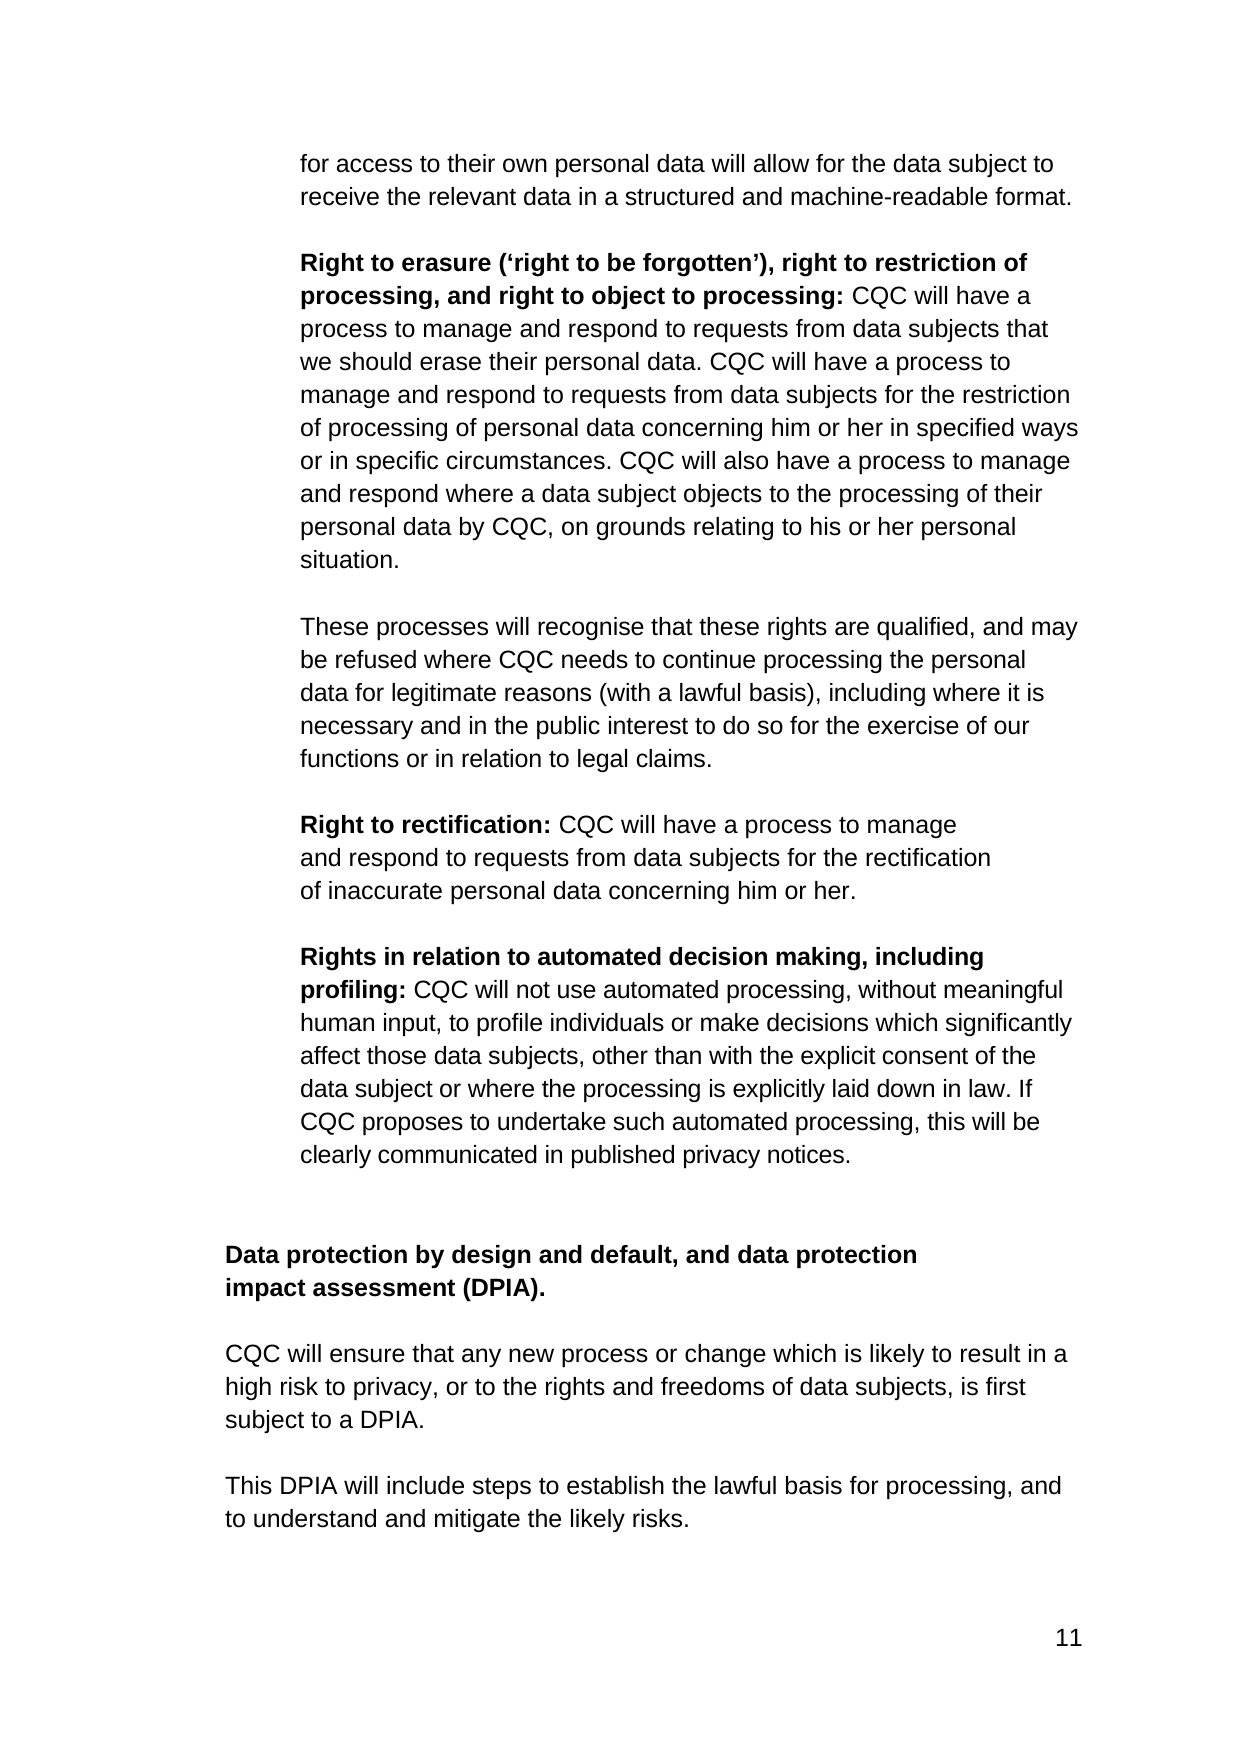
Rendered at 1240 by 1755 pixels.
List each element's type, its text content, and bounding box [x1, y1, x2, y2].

text Rights in relation to automated decision making, including profiling: CQC will not use automated processing, without meaningful human input, to profile individuals or make decisions which significantly affect those data subjects, other than with the explicit consent of the data subject or where the processing is explicitly laid down in law. If CQC proposes to undertake such automated processing, this will be clearly communicated in published privacy notices. [300, 939, 1080, 1170]
text CQC will ensure that any new process or change which is likely to result in a high risk to privacy, or to the rights and freedoms of data subjects, is first subject to a DPIA. [225, 1336, 1080, 1435]
text This DPIA will include steps to establish the lawful basis for processing, and to understand and mitigate the likely risks. [225, 1468, 1065, 1534]
text Right to rectification: CQC will have a process to manage and respond to requests from data subjects for the rectification of inaccurate personal data concerning him or her. [300, 807, 1005, 906]
text 11 [1055, 1624, 1096, 1651]
text Data protection by design and default, and data protection impact assessment (DPIA). [225, 1237, 1005, 1303]
text for access to their own personal data will allow for the data subject to receive the relevant data in a structured and machine-readable format. [300, 146, 1080, 212]
text These processes will recognise that these rights are qualified, and may be refused where CQC needs to continue processing the personal data for legitimate reasons (with a lawful basis), including where it is necessary and in the public interest to do so for the exercise of our functions or in relation to legal claims. [300, 609, 1080, 774]
text Right to erasure (‘right to be forgotten’), right to restriction of processing, and right to object to processing: CQC will have a process to manage and respond to requests from data subjects that we should erase their personal data. CQC will have a process to manage and respond to requests from data subjects for the restriction of processing of personal data concerning him or her in specified ways or in specific circumstances. CQC will also have a process to manage and respond where a data subject objects to the processing of their personal data by CQC, on grounds relating to his or her personal situation. [300, 245, 1080, 575]
